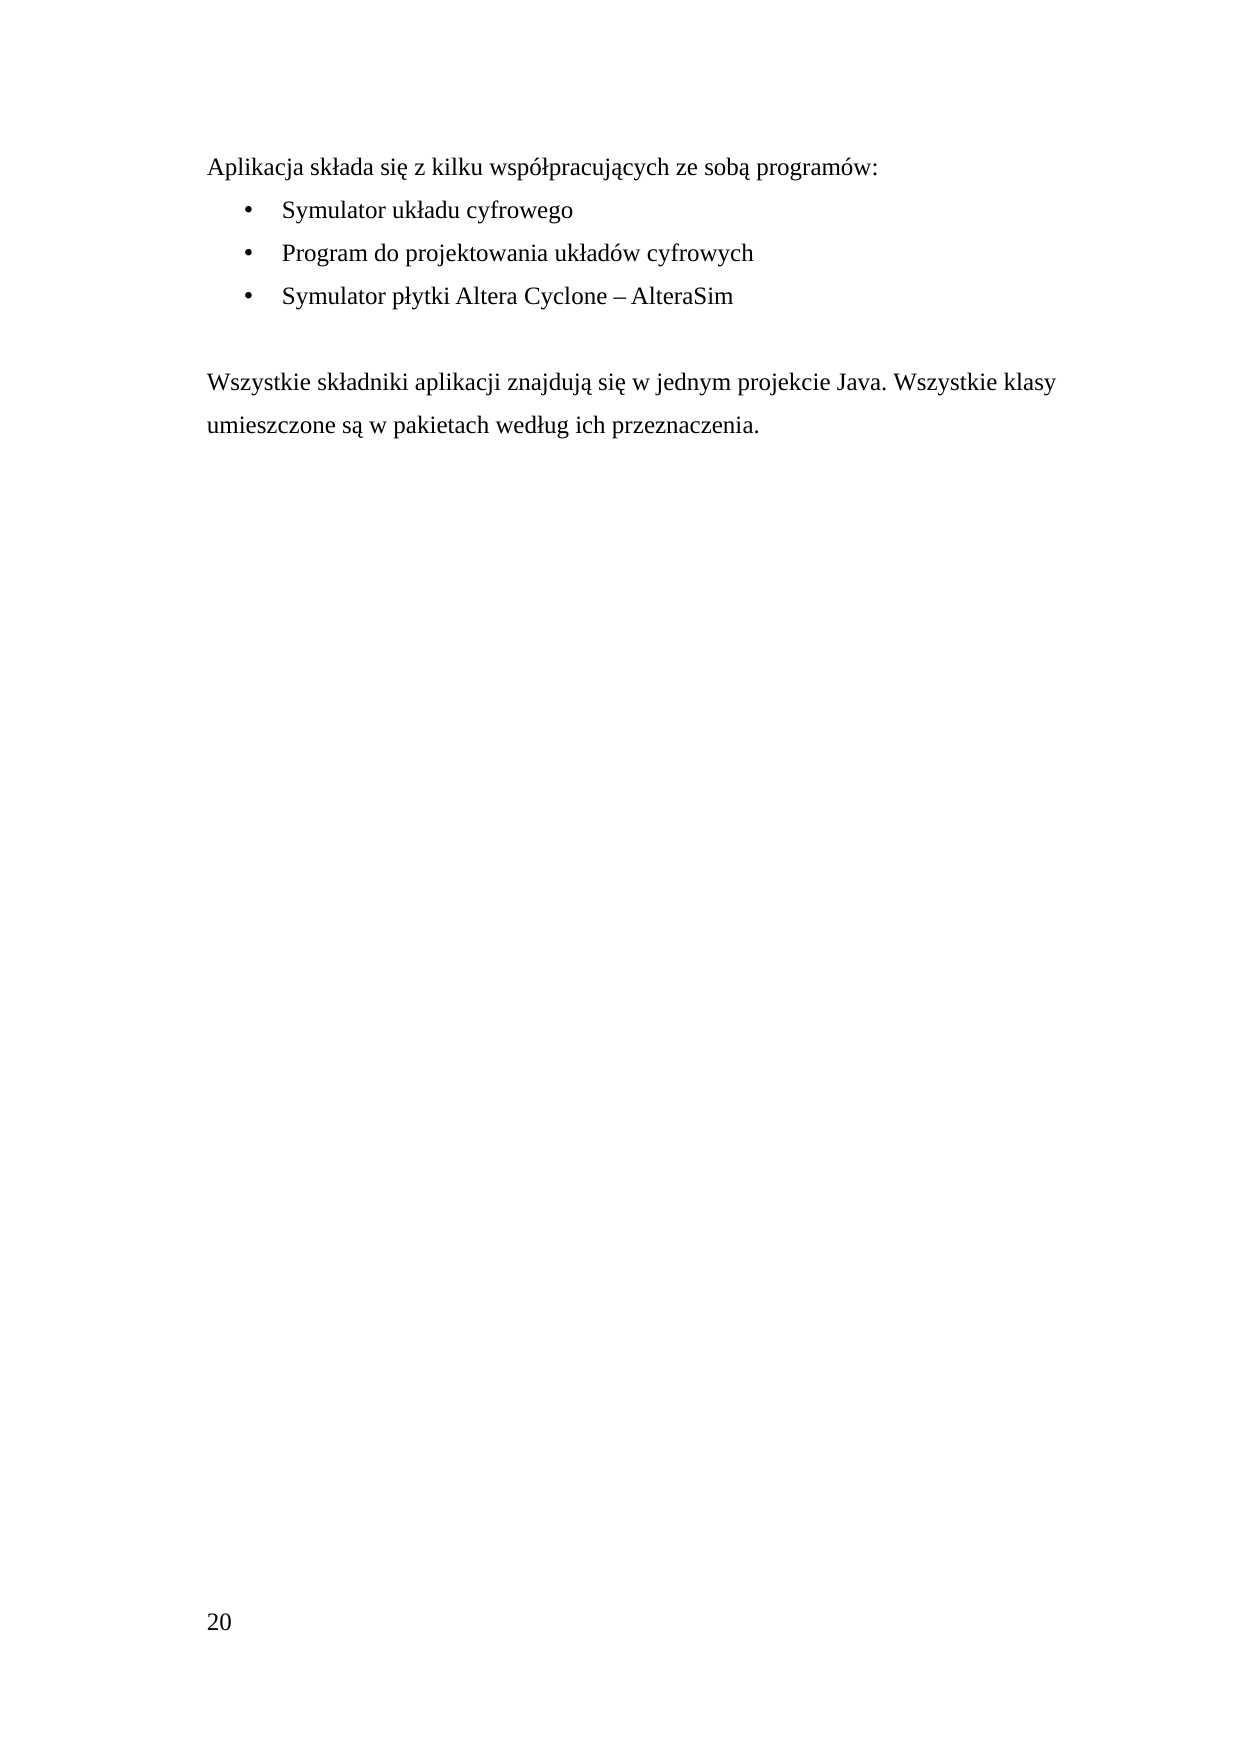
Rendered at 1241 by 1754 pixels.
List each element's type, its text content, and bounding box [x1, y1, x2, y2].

list Symulator układu cyfrowego [244, 195, 1152, 223]
list Symulator płytki Altera Cyclone – AlteraSim [244, 281, 1152, 310]
list Program do projektowania układów cyfrowych [244, 238, 1152, 267]
text Aplikacja składa się z kilku współpracujących ze sobą programów: [207, 152, 1152, 180]
text Wszystkie składniki aplikacji znajdują się w jednym projekcie Java. Wszystkie klasy umieszczone są w pakietach według ich przeznaczenia. [207, 367, 1152, 439]
